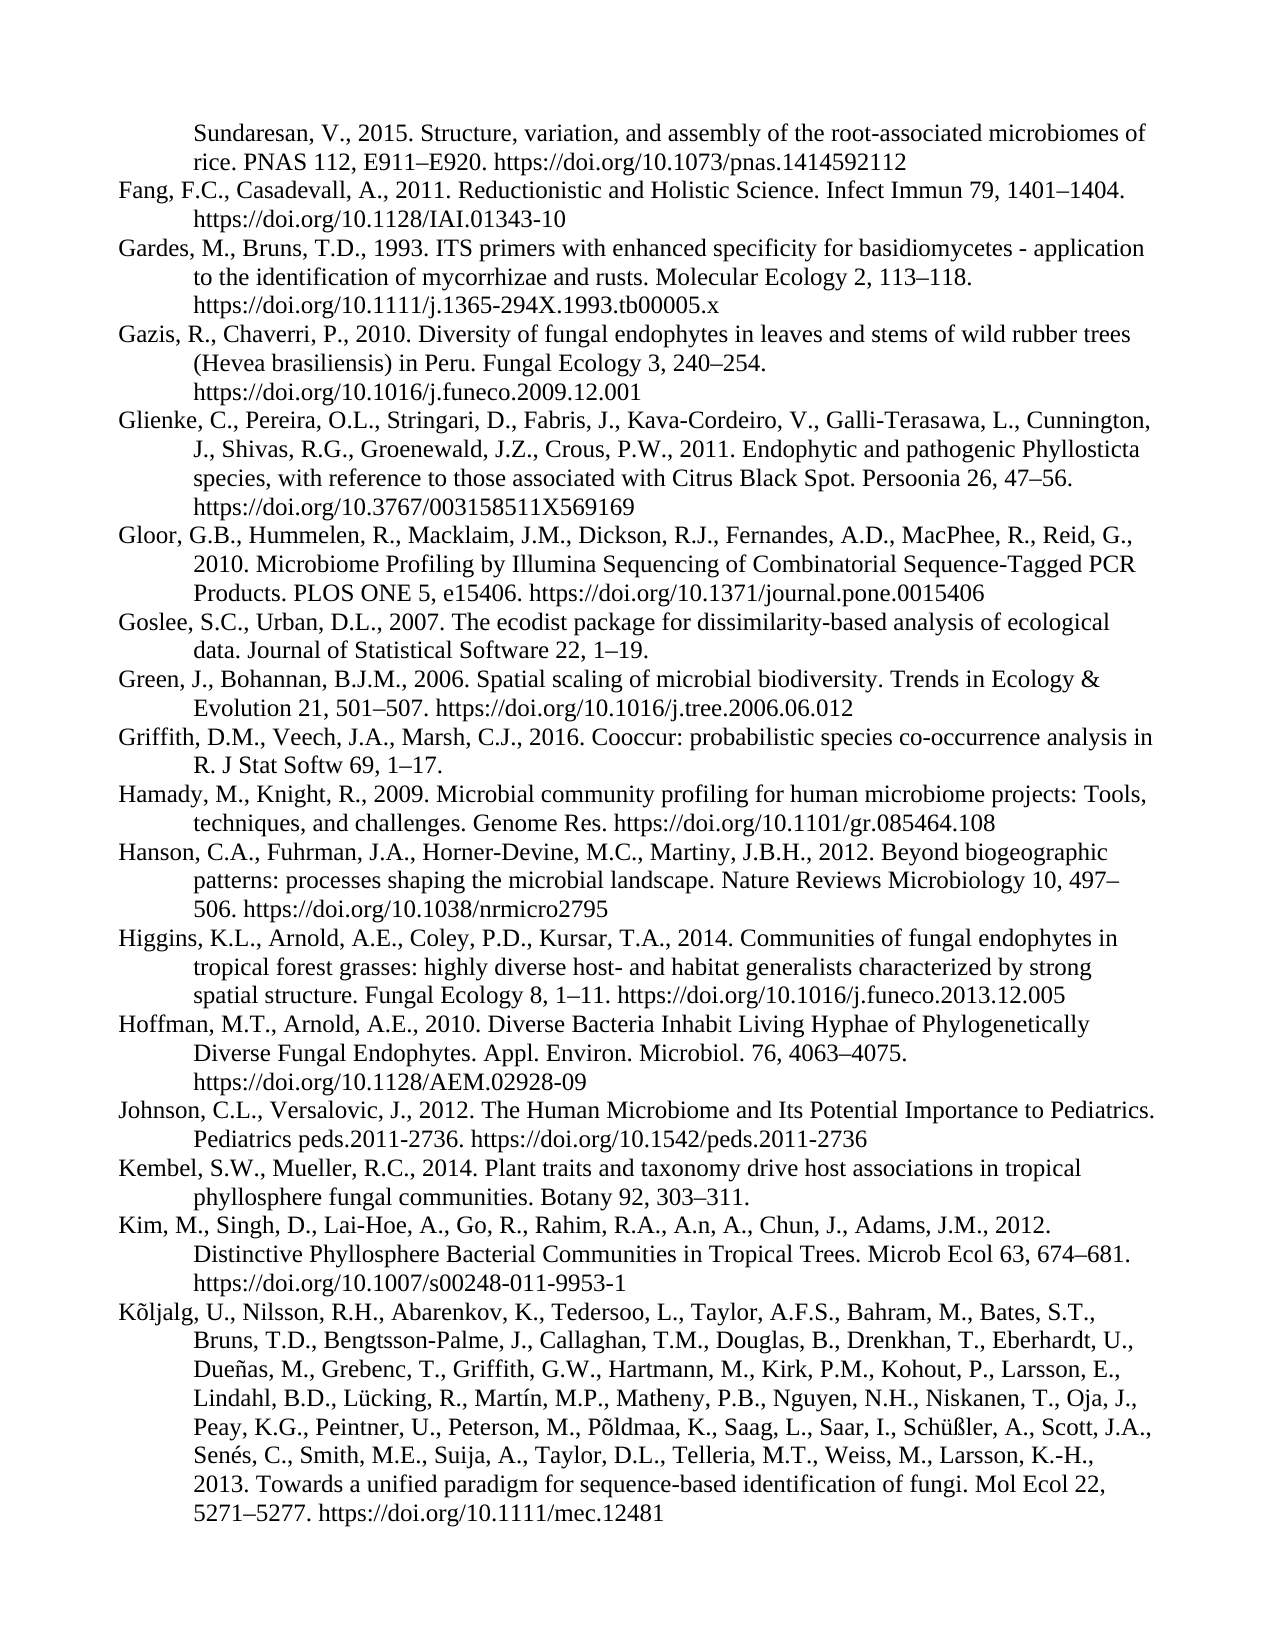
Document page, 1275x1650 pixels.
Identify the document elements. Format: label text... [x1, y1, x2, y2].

text Griffith, D.M., Veech, J.A., Marsh, C.J., 2016. Cooccur: probabilistic species co-occurrence analysis in R. J Stat Softw 69, 1–17. [118, 722, 1157, 779]
text Kim, M., Singh, D., Lai-Hoe, A., Go, R., Rahim, R.A., A.n, A., Chun, J., Adams, J.M., 2012. Distinctive Phyllosphere Bacterial Communities in Tropical Trees. Microb Ecol 63, 674–681. https://doi.org/10.1007/s00248-011-9953-1 [118, 1211, 1157, 1297]
text Green, J., Bohannan, B.J.M., 2006. Spatial scaling of microbial biodiversity. Trends in Ecology & Evolution 21, 501–507. https://doi.org/10.1016/j.tree.2006.06.012 [118, 664, 1157, 722]
text Kõljalg, U., Nilsson, R.H., Abarenkov, K., Tedersoo, L., Taylor, A.F.S., Bahram, M., Bates, S.T., Bruns, T.D., Bengtsson-Palme, J., Callaghan, T.M., Douglas, B., Drenkhan, T., Eberhardt, U., Dueñas, M., Grebenc, T., Griffith, G.W., Hartmann, M., Kirk, P.M., Kohout, P., Larsson, E., Lindahl, B.D., Lücking, R., Martín, M.P., Matheny, P.B., Nguyen, N.H., Niskanen, T., Oja, J., Peay, K.G., Peintner, U., Peterson, M., Põldmaa, K., Saag, L., Saar, I., Schüßler, A., Scott, J.A., Senés, C., Smith, M.E., Suija, A., Taylor, D.L., Telleria, M.T., Weiss, M., Larsson, K.-H., 2013. Towards a unified paradigm for sequence-based identification of fungi. Mol Ecol 22, 5271–5277. https://doi.org/10.1111/mec.12481 [118, 1297, 1157, 1527]
text Goslee, S.C., Urban, D.L., 2007. The ecodist package for dissimilarity-based analysis of ecological data. Journal of Statistical Software 22, 1–19. [118, 607, 1157, 664]
text Gloor, G.B., Hummelen, R., Macklaim, J.M., Dickson, R.J., Fernandes, A.D., MacPhee, R., Reid, G., 2010. Microbiome Profiling by Illumina Sequencing of Combinatorial Sequence-Tagged PCR Products. PLOS ONE 5, e15406. https://doi.org/10.1371/journal.pone.0015406 [118, 521, 1157, 607]
text Gazis, R., Chaverri, P., 2010. Diversity of fungal endophytes in leaves and stems of wild rubber trees (Hevea brasiliensis) in Peru. Fungal Ecology 3, 240–254. https://doi.org/10.1016/j.funeco.2009.12.001 [118, 319, 1157, 406]
text Hoffman, M.T., Arnold, A.E., 2010. Diverse Bacteria Inhabit Living Hyphae of Phylogenetically Diverse Fungal Endophytes. Appl. Environ. Microbiol. 76, 4063–4075. https://doi.org/10.1128/AEM.02928-09 [118, 1009, 1157, 1096]
text Hamady, M., Knight, R., 2009. Microbial community profiling for human microbiome projects: Tools, techniques, and challenges. Genome Res. https://doi.org/10.1101/gr.085464.108 [118, 779, 1157, 837]
text Glienke, C., Pereira, O.L., Stringari, D., Fabris, J., Kava-Cordeiro, V., Galli-Terasawa, L., Cunnington, J., Shivas, R.G., Groenewald, J.Z., Crous, P.W., 2011. Endophytic and pathogenic Phyllosticta species, with reference to those associated with Citrus Black Spot. Persoonia 26, 47–56. https://doi.org/10.3767/003158511X569169 [118, 406, 1157, 521]
text Gardes, M., Bruns, T.D., 1993. ITS primers with enhanced specificity for basidiomycetes - application to the identification of mycorrhizae and rusts. Molecular Ecology 2, 113–118. https://doi.org/10.1111/j.1365-294X.1993.tb00005.x [118, 233, 1157, 319]
text Kembel, S.W., Mueller, R.C., 2014. Plant traits and taxonomy drive host associations in tropical phyllosphere fungal communities. Botany 92, 303–311. [118, 1153, 1157, 1211]
text Johnson, C.L., Versalovic, J., 2012. The Human Microbiome and Its Potential Importance to Pediatrics. Pediatrics peds.2011-2736. https://doi.org/10.1542/peds.2011-2736 [118, 1096, 1157, 1153]
text Fang, F.C., Casadevall, A., 2011. Reductionistic and Holistic Science. Infect Immun 79, 1401–1404. https://doi.org/10.1128/IAI.01343-10 [118, 176, 1157, 233]
text Hanson, C.A., Fuhrman, J.A., Horner-Devine, M.C., Martiny, J.B.H., 2012. Beyond biogeographic patterns: processes shaping the microbial landscape. Nature Reviews Microbiology 10, 497–506. https://doi.org/10.1038/nrmicro2795 [118, 837, 1157, 923]
text Higgins, K.L., Arnold, A.E., Coley, P.D., Kursar, T.A., 2014. Communities of fungal endophytes in tropical forest grasses: highly diverse host- and habitat generalists characterized by strong spatial structure. Fungal Ecology 8, 1–11. https://doi.org/10.1016/j.funeco.2013.12.005 [118, 923, 1157, 1009]
text Sundaresan, V., 2015. Structure, variation, and assembly of the root-associated microbiomes of rice. PNAS 112, E911–E920. https://doi.org/10.1073/pnas.1414592112 [118, 118, 1157, 176]
